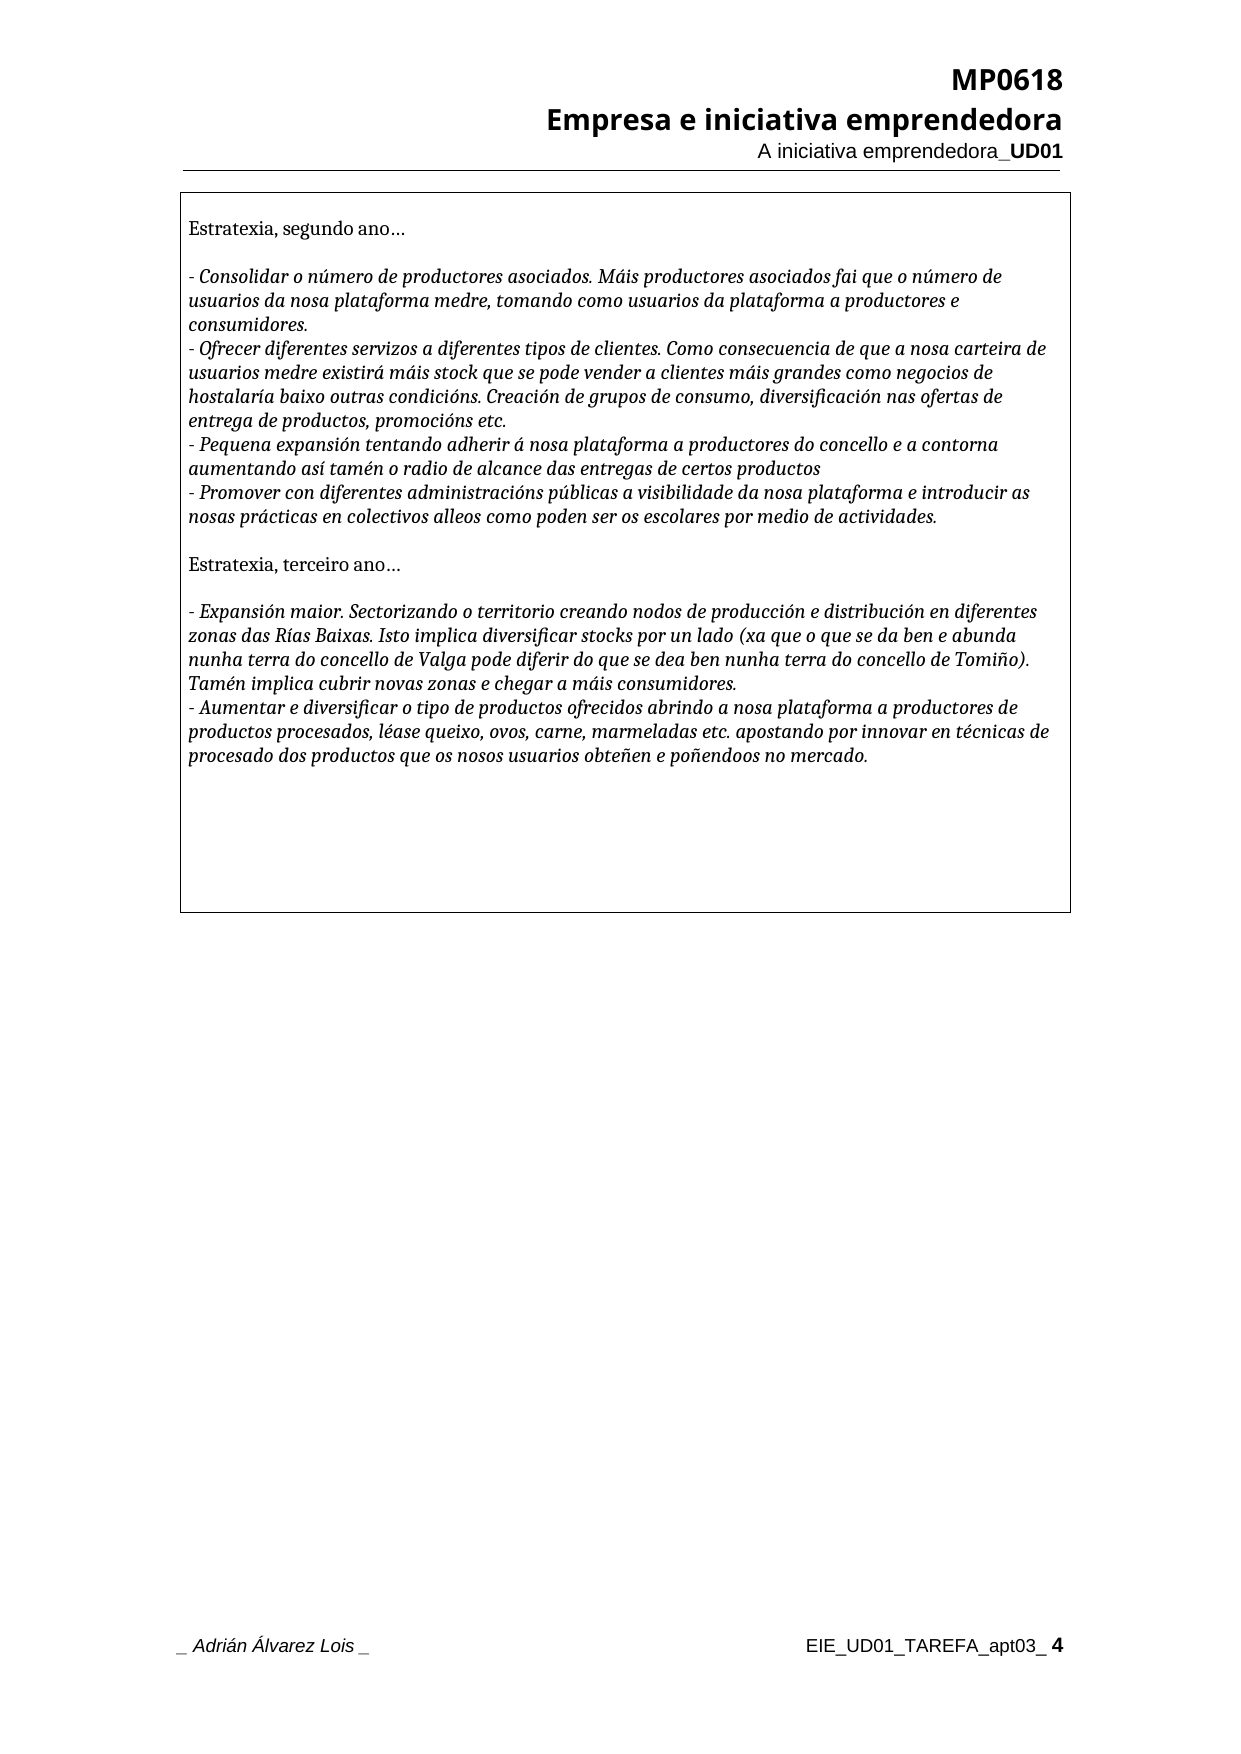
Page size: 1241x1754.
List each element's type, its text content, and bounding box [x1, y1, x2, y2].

table_cell Estratexia, segundo ano… - Consolidar o número de productores asociados. Máis productores asociados fai que o número de usuarios da nosa plataforma medre, tomando como usuarios da plataforma a productores e consumidores. - Ofrecer diferentes servizos a diferentes tipos de clientes. Como consecuencia de que a nosa carteira de usuarios medre existirá máis stock que se pode vender a clientes máis grandes como negocios de hostalaría baixo outras condicións. Creación de grupos de consumo, diversificación nas ofertas de entrega de productos, promocións etc. - Pequena expansión tentando adherir á nosa plataforma a productores do concello e a contorna aumentando así tamén o radio de alcance das entregas de certos productos - Promover con diferentes administracións públicas a visibilidade da nosa plataforma e introducir as nosas prácticas en colectivos alleos como poden ser os escolares por medio de actividades. Estratexia, terceiro ano… - Expansión maior. Sectorizando o territorio creando nodos de producción e distribución en diferentes zonas das Rías Baixas. Isto implica diversificar stocks por un lado (xa que o que se da ben e abunda nunha terra do concello de Valga pode diferir do que se dea ben nunha terra do concello de Tomiño). Tamén implica cubrir novas zonas e chegar a máis consumidores. - Aumentar e diversificar o tipo de productos ofrecidos abrindo a nosa plataforma a productores de productos procesados, léase queixo, ovos, carne, marmeladas etc. apostando por innovar en técnicas de procesado dos productos que os nosos usuarios obteñen e poñendoos no mercado. [181, 193, 1070, 912]
